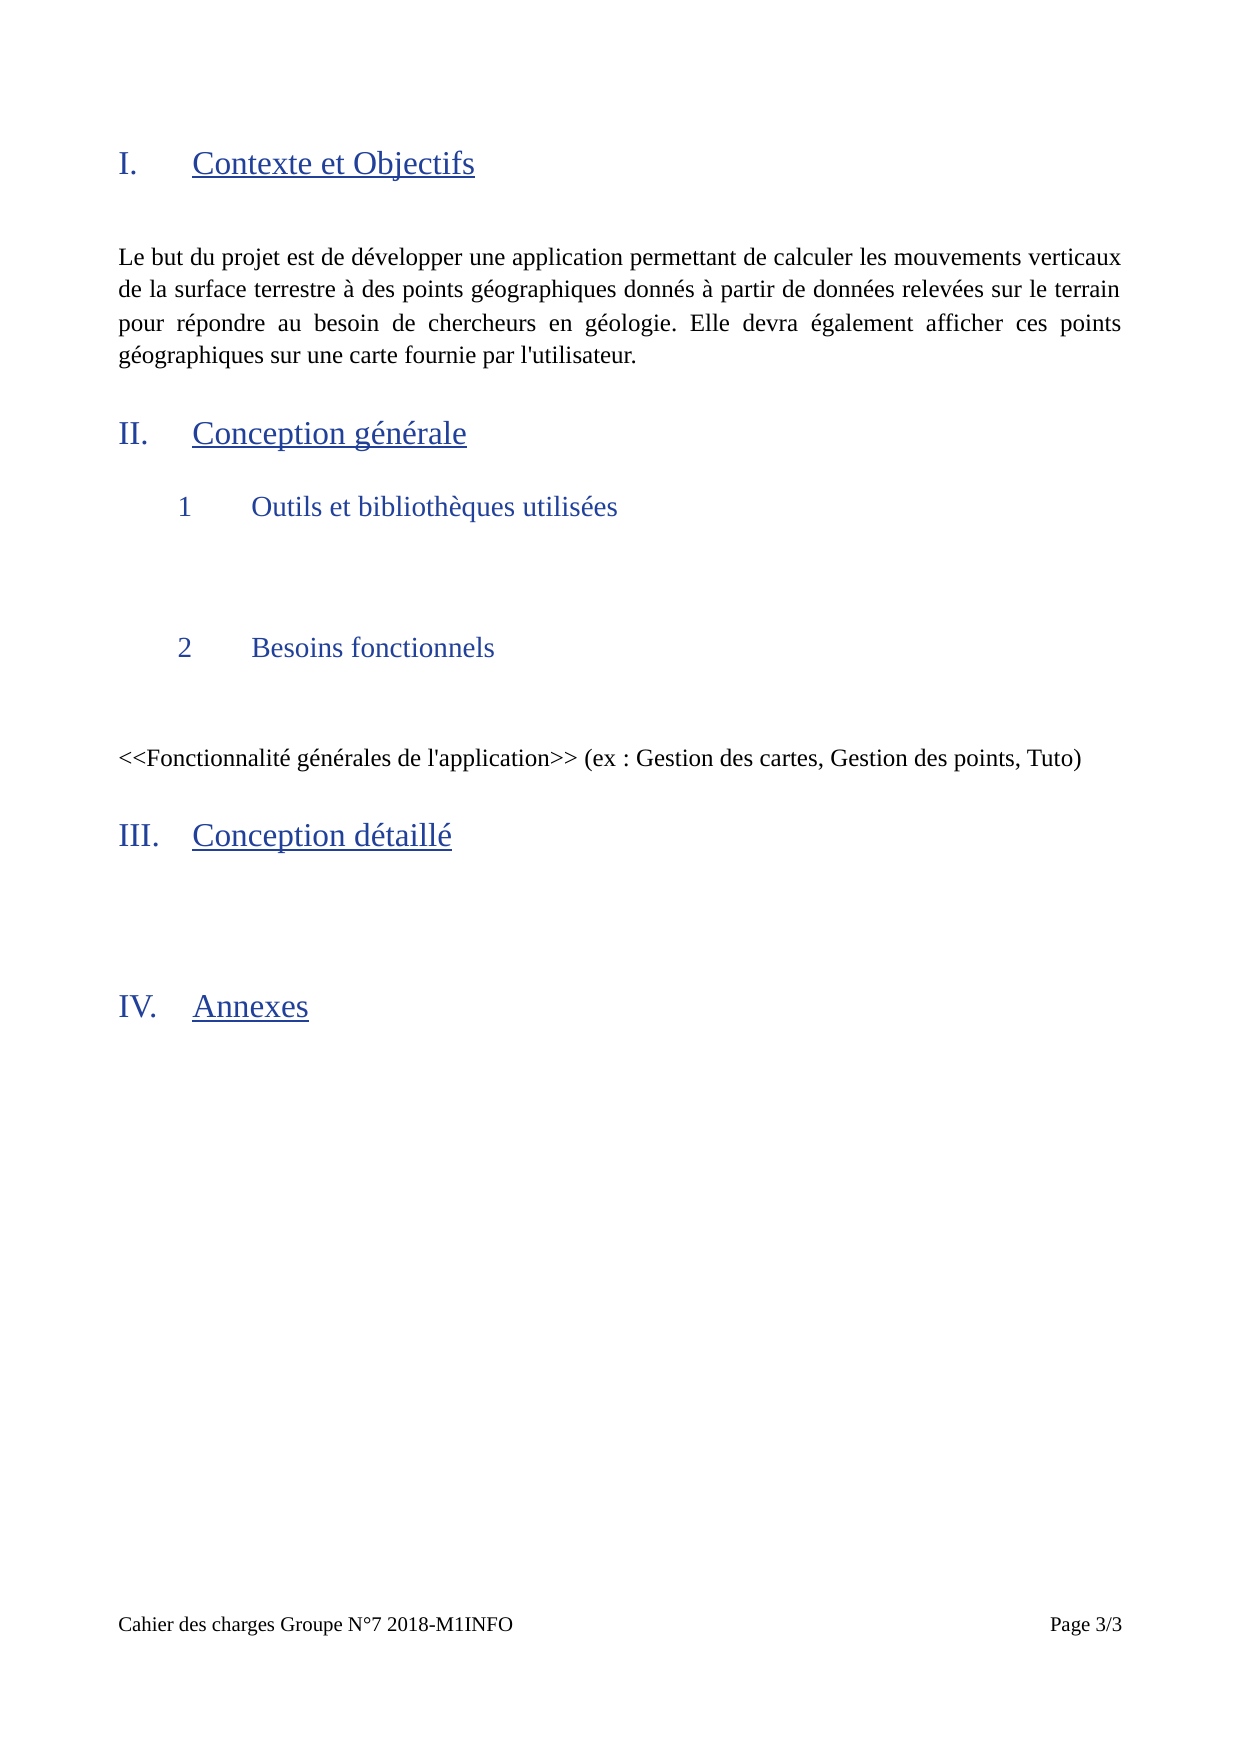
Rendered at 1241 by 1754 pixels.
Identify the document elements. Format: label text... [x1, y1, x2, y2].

subtitle Conception générale [118, 413, 1122, 452]
text Le but du projet est de développer une application permettant de calculer les mouvements verticaux de la surface terrestre à des points géographiques donnés à partir de données relevées sur le terrain pour répondre au besoin de chercheurs en géologie. Elle devra également afficher ces points géographiques sur une carte fournie par l'utilisateur. [118, 242, 1122, 369]
subtitle Contexte et Objectifs [118, 143, 1122, 181]
subtitle Outils et bibliothèques utilisées [177, 489, 1122, 523]
subtitle Conception détaillé [118, 816, 1122, 854]
subtitle Annexes [118, 987, 1122, 1025]
text <<Fonctionnalité générales de l'application>> (ex : Gestion des cartes, Gestion des points, Tuto) [118, 743, 1122, 772]
subtitle Besoins fonctionnels [177, 631, 1122, 664]
